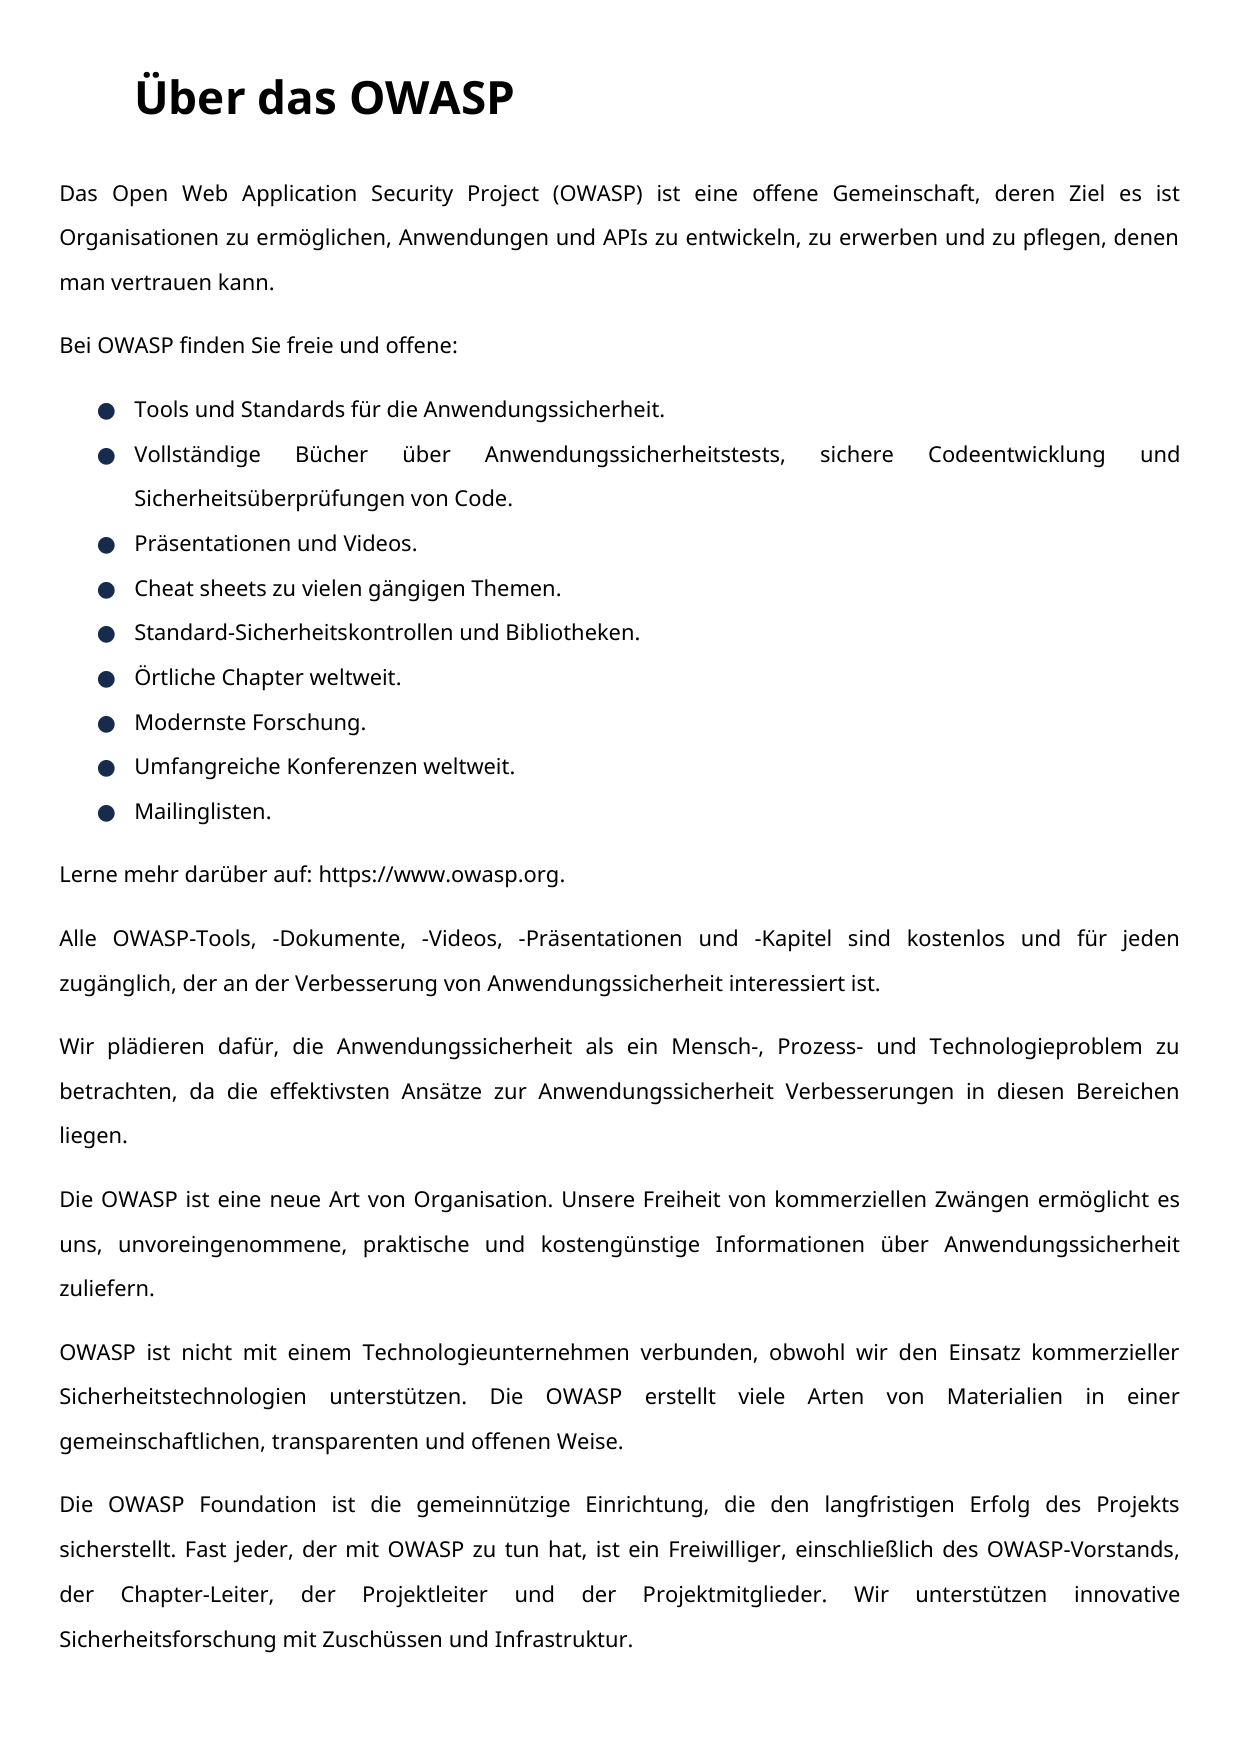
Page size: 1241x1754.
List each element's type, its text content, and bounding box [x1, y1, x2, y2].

text Alle OWASP-Tools, -Dokumente, -Videos, -Präsentationen und -Kapitel sind kostenlos und für jeden zugänglich, der an der Verbesserung von Anwendungssicherheit interessiert ist. [59, 923, 1181, 997]
list Örtliche Chapter weltweit. [97, 662, 1181, 692]
text Die OWASP ist eine neue Art von Organisation. Unsere Freiheit von kommerziellen Zwängen ermöglicht es uns, unvoreingenommene, praktische und kostengünstige Informationen über Anwendungssicherheit zuliefern. [59, 1184, 1181, 1303]
list Cheat sheets zu vielen gängigen Themen. [97, 573, 1181, 602]
list Modernste Forschung. [97, 707, 1181, 736]
list Standard-Sicherheitskontrollen und Bibliotheken. [97, 617, 1181, 647]
text Das Open Web Application Security Project (OWASP) ist eine offene Gemeinschaft, deren Ziel es ist Organisationen zu ermöglichen, Anwendungen und APIs zu entwickeln, zu erwerben und zu pflegen, denen man vertrauen kann. [59, 178, 1181, 297]
list Tools und Standards für die Anwendungssicherheit. [97, 394, 1181, 424]
subtitle Über das OWASP [59, 65, 1181, 128]
text Bei OWASP finden Sie freie und offene: [59, 330, 1181, 360]
text OWASP ist nicht mit einem Technologieunternehmen verbunden, obwohl wir den Einsatz kommerzieller Sicherheitstechnologien unterstützen. Die OWASP erstellt viele Arten von Materialien in einer gemeinschaftlichen, transparenten und offenen Weise. [59, 1337, 1181, 1456]
text Wir plädieren dafür, die Anwendungssicherheit als ein Mensch-, Prozess- und Technologieproblem zu betrachten, da die effektivsten Ansätze zur Anwendungssicherheit Verbesserungen in diesen Bereichen liegen. [59, 1031, 1181, 1150]
list Präsentationen und Videos. [97, 528, 1181, 558]
list Umfangreiche Konferenzen weltweit. [97, 751, 1181, 781]
text Lerne mehr darüber auf: https://www.owasp.org. [59, 859, 1181, 889]
text Die OWASP Foundation ist die gemeinnützige Einrichtung, die den langfristigen Erfolg des Projekts sicherstellt. Fast jeder, der mit OWASP zu tun hat, ist ein Freiwilliger, einschließlich des OWASP-Vorstands, der Chapter-Leiter, der Projektleiter und der Projektmitglieder. Wir unterstützen innovative Sicherheitsforschung mit Zuschüssen und Infrastruktur. [59, 1489, 1181, 1653]
list Mailinglisten. [97, 796, 1181, 826]
list Vollständige Bücher über Anwendungssicherheitstests, sichere Codeentwicklung und Sicherheitsüberprüfungen von Code. [97, 438, 1181, 513]
